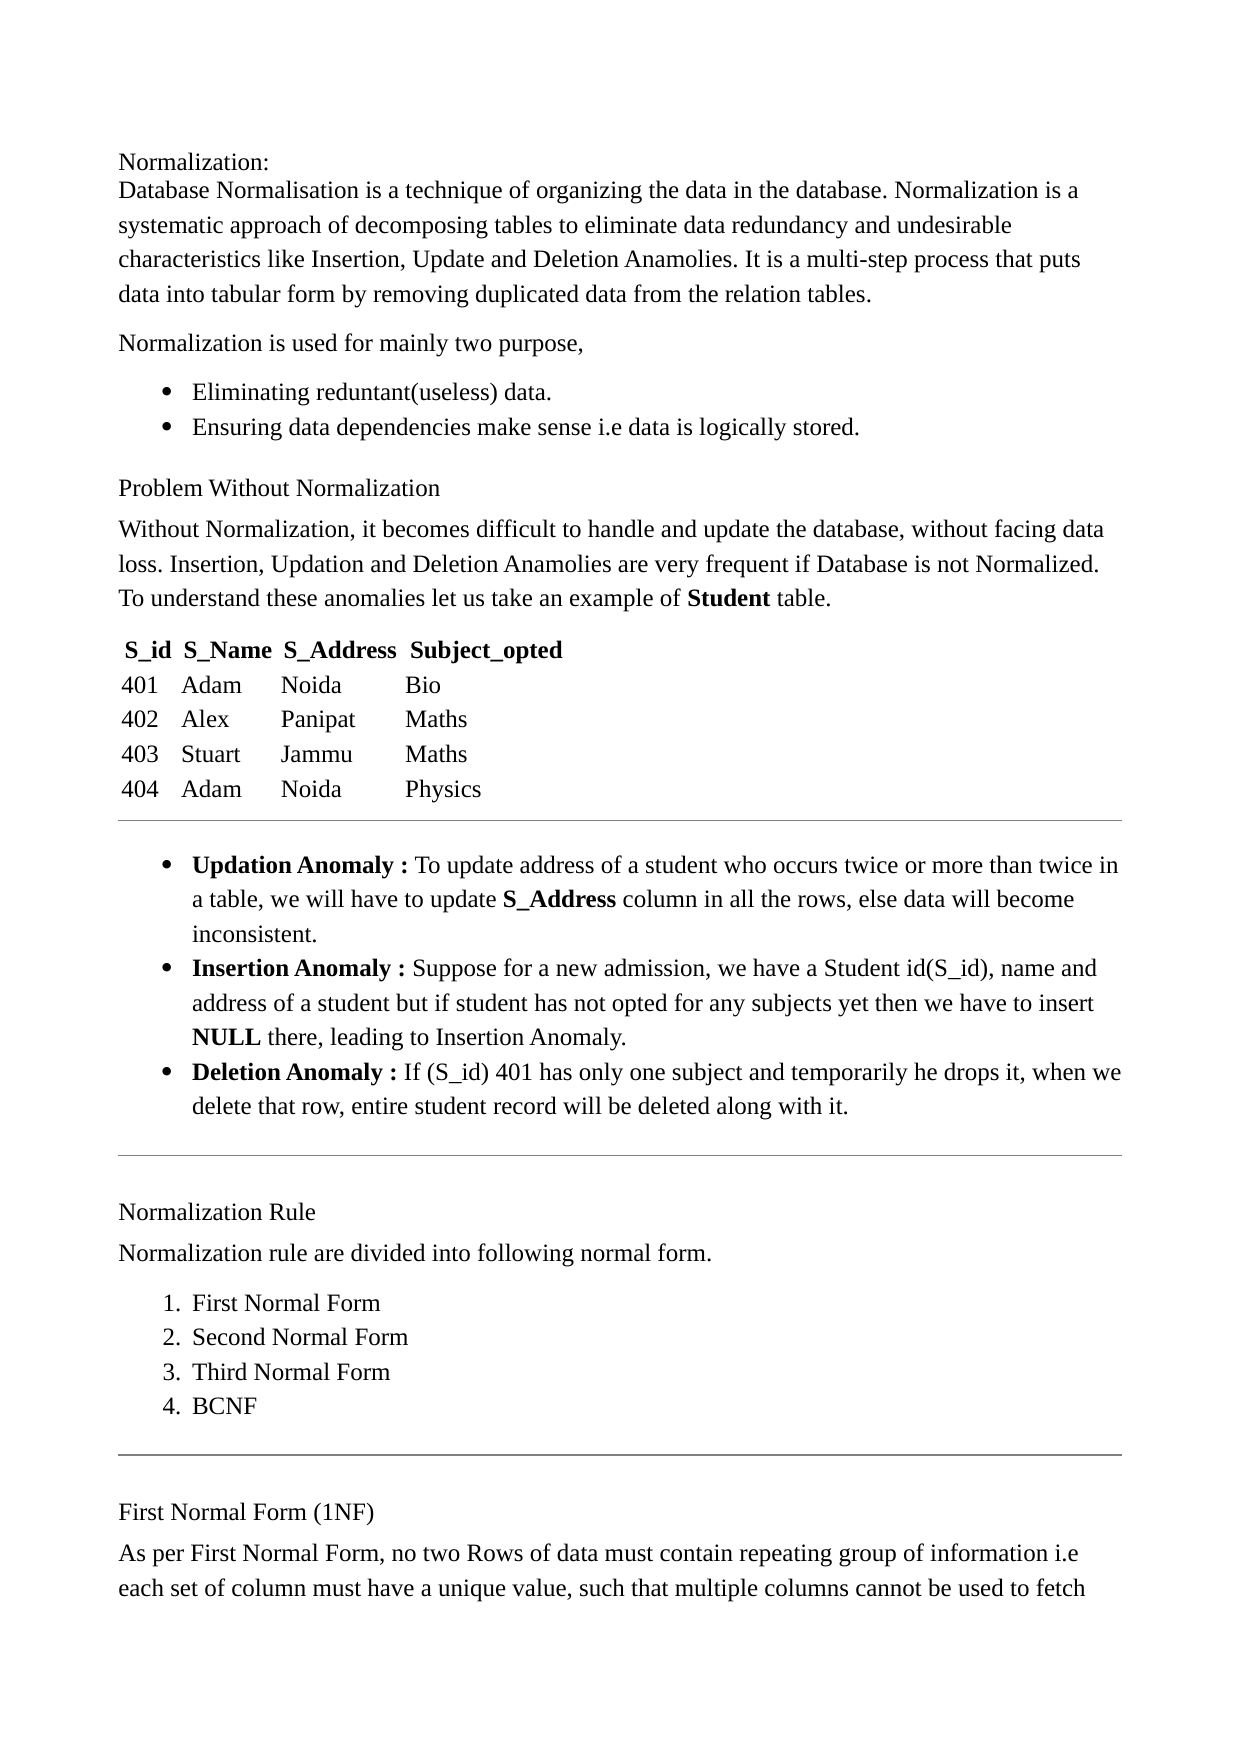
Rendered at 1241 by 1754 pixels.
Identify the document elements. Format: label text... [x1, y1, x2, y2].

list BCNF [162, 1391, 1122, 1420]
table_cell 404 [118, 771, 178, 805]
table_cell 402 [118, 702, 178, 736]
table_cell Alex [178, 702, 278, 736]
text As per First Normal Form, no two Rows of data must contain repeating group of information i.e each set of column must have a unique value, such that multiple columns cannot be used to fetch [118, 1538, 1122, 1602]
table_cell Maths [402, 736, 570, 771]
text Database Normalisation is a technique of organizing the data in the database. Normalization is a systematic approach of decomposing tables to eliminate data redundancy and undesirable characteristics like Insertion, Update and Deletion Anamolies. It is a multi-step process that puts data into tabular form by removing duplicated data from the relation tables. [118, 176, 1122, 308]
table_cell Adam [178, 667, 278, 702]
subtitle First Normal Form (1NF) [118, 1497, 1122, 1526]
table_cell 401 [118, 667, 178, 702]
list Third Normal Form [162, 1357, 1122, 1385]
list Insertion Anomaly : Suppose for a new admission, we have a Student id(S_id), name and address of a student but if student has not opted for any subjects yet then we have to insert NULL there, leading to Insertion Anomaly. [162, 953, 1122, 1051]
table_cell Bio [402, 667, 570, 702]
text Without Normalization, it becomes difficult to handle and update the database, without facing data loss. Insertion, Updation and Deletion Anamolies are very frequent if Database is not Normalized. To understand these anomalies let us take an example of Student table. [118, 514, 1122, 612]
subtitle Problem Without Normalization [118, 473, 1122, 502]
table_cell Jammu [278, 736, 402, 771]
table_header S_id [118, 633, 178, 667]
table_header S_Name [178, 633, 278, 667]
table_cell Noida [278, 667, 402, 702]
table_cell Stuart [178, 736, 278, 771]
table_cell Adam [178, 771, 278, 805]
list First Normal Form [162, 1288, 1122, 1316]
list Ensuring data dependencies make sense i.e data is logically stored. [162, 412, 1122, 440]
table_cell Panipat [278, 702, 402, 736]
list Second Normal Form [162, 1322, 1122, 1351]
text Normalization rule are divided into following normal form. [118, 1238, 1122, 1267]
subtitle Normalization Rule [118, 1197, 1122, 1226]
table_header Subject_opted [402, 633, 570, 667]
table_cell 403 [118, 736, 178, 771]
list Updation Anomaly : To update address of a student who occurs twice or more than twice in a table, we will have to update S_Address column in all the rows, else data will become inconsistent. [162, 850, 1122, 948]
text Normalization is used for mainly two purpose, [118, 328, 1122, 357]
text Normalization: [118, 147, 1122, 176]
list Eliminating reduntant(useless) data. [162, 377, 1122, 406]
table_header S_Address [278, 633, 402, 667]
table_cell Maths [402, 702, 570, 736]
table_cell Noida [278, 771, 402, 805]
list Deletion Anomaly : If (S_id) 401 has only one subject and temporarily he drops it, when we delete that row, entire student record will be deleted along with it. [162, 1057, 1122, 1120]
table_cell Physics [402, 771, 570, 805]
